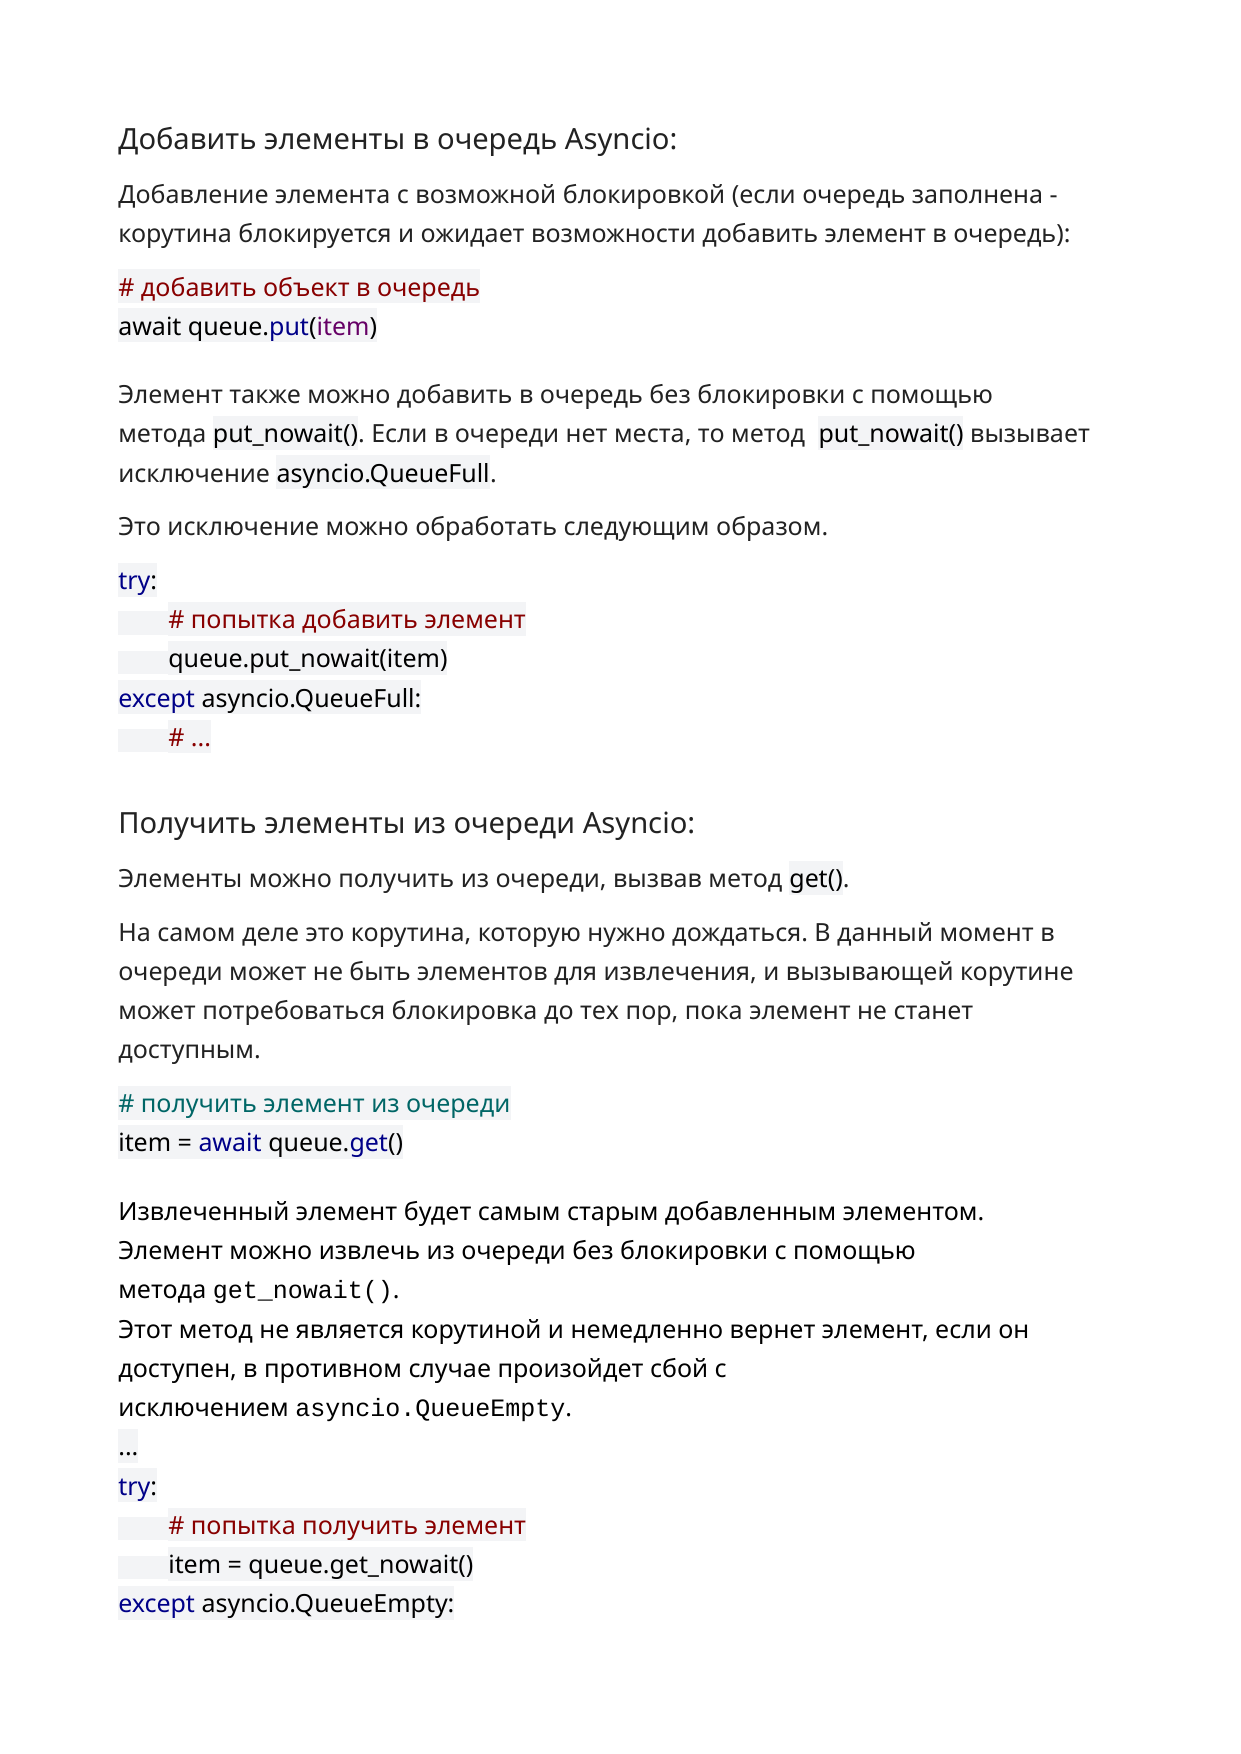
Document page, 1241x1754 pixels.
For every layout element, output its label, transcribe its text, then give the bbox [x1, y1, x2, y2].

text # попытка получить элемент [118, 1507, 1122, 1541]
text # добавить объект в очередь [118, 269, 1122, 303]
text Элемент можно извлечь из очереди без блокировки с помощью метода get_nowait(). [118, 1233, 1122, 1306]
text try: [118, 563, 1122, 597]
text # получить элемент из очереди [118, 1086, 1122, 1120]
text queue.put_nowait(item) [118, 641, 1122, 675]
text await queue.put(item) [118, 308, 1122, 342]
text Извлеченный элемент будет самым старым добавленным элементом. [118, 1194, 1122, 1228]
text try: [118, 1468, 1122, 1502]
subtitle Добавить элементы в очередь Asyncio: [118, 118, 1122, 158]
text item = await queue.get() [118, 1125, 1122, 1159]
text Элементы можно получить из очереди, вызвав метод get(). [118, 861, 1122, 895]
text # ... [118, 719, 1122, 753]
text На самом деле это корутина, которую нужно дождаться. В данный момент в очереди может не быть элементов для извлечения, и вызывающей корутине может потребоваться блокировка до тех пор, пока элемент не станет доступным. [118, 914, 1122, 1066]
text # попытка добавить элемент [118, 602, 1122, 636]
subtitle Получить элементы из очереди Asyncio: [118, 803, 1122, 842]
text Элемент также можно добавить в очередь без блокировки с помощью метода put_nowait(). Если в очереди нет места, то метод put_nowait() вызывает исключение asyncio.QueueFull. [118, 377, 1122, 489]
text item = queue.get_nowait() [118, 1547, 1122, 1581]
text Это исключение можно обработать следующим образом. [118, 509, 1122, 543]
text except asyncio.QueueEmpty: [118, 1586, 1122, 1620]
text except asyncio.QueueFull: [118, 680, 1122, 714]
text Добавление элемента с возможной блокировкой (если очередь заполнена - корутина блокируется и ожидает возможности добавить элемент в очередь): [118, 176, 1122, 249]
text Этот метод не является корутиной и немедленно вернет элемент, если он доступен, в противном случае произойдет сбой с исключением asyncio.QueueEmpty. [118, 1311, 1122, 1424]
text ... [118, 1429, 1122, 1463]
